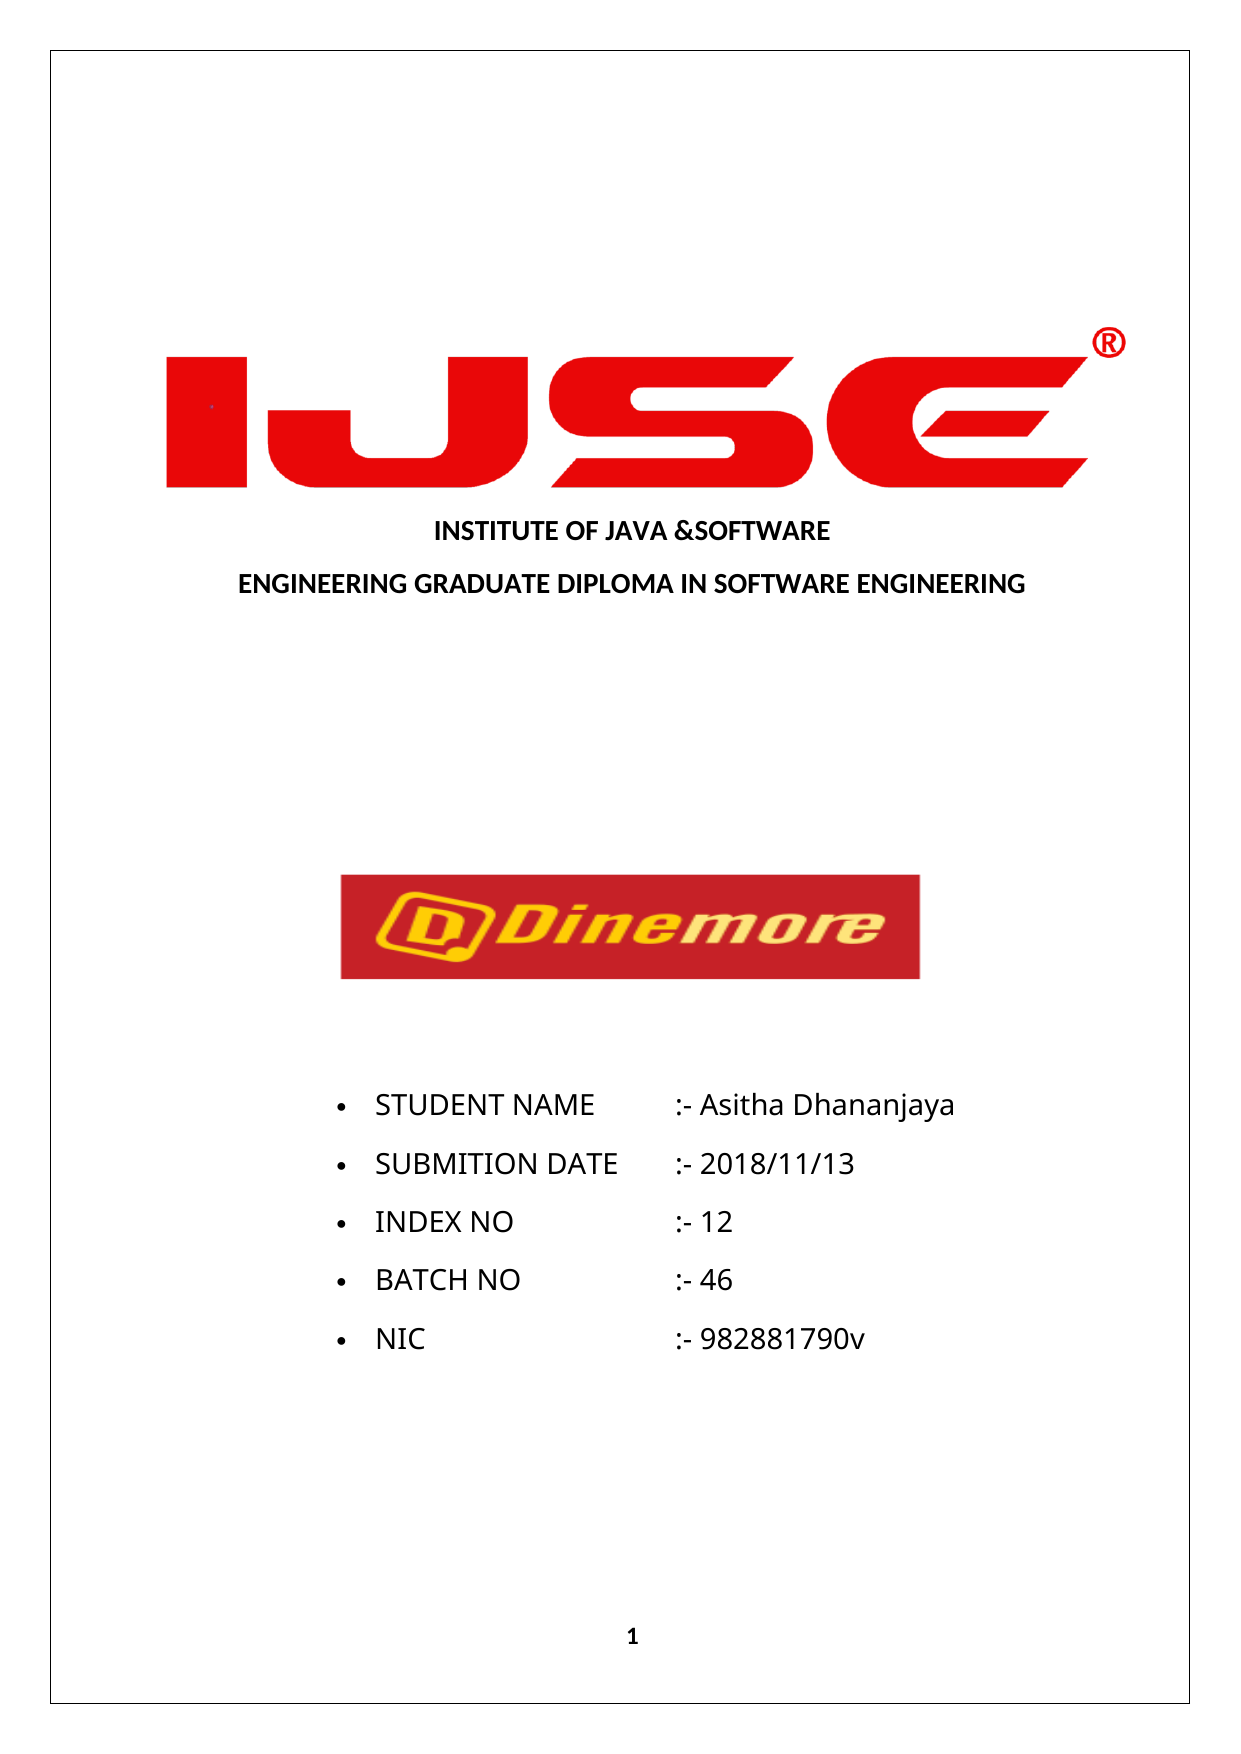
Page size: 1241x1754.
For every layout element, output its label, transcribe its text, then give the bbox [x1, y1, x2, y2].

list SUBMITION DATE :- 2018/11/13 [337, 1143, 1189, 1183]
list BATCH NO :- 46 [337, 1259, 1189, 1299]
list NIC :- 982881790v [337, 1318, 1189, 1358]
list INDEX NO :- 12 [337, 1201, 1189, 1241]
text INSTITUTE OF JAVA &SOFTWARE [75, 296, 1189, 548]
text ENGINEERING GRADUATE DIPLOMA IN SOFTWARE ENGINEERING [75, 566, 1189, 601]
list STUDENT NAME :- Asitha Dhananjaya [337, 1084, 1189, 1124]
